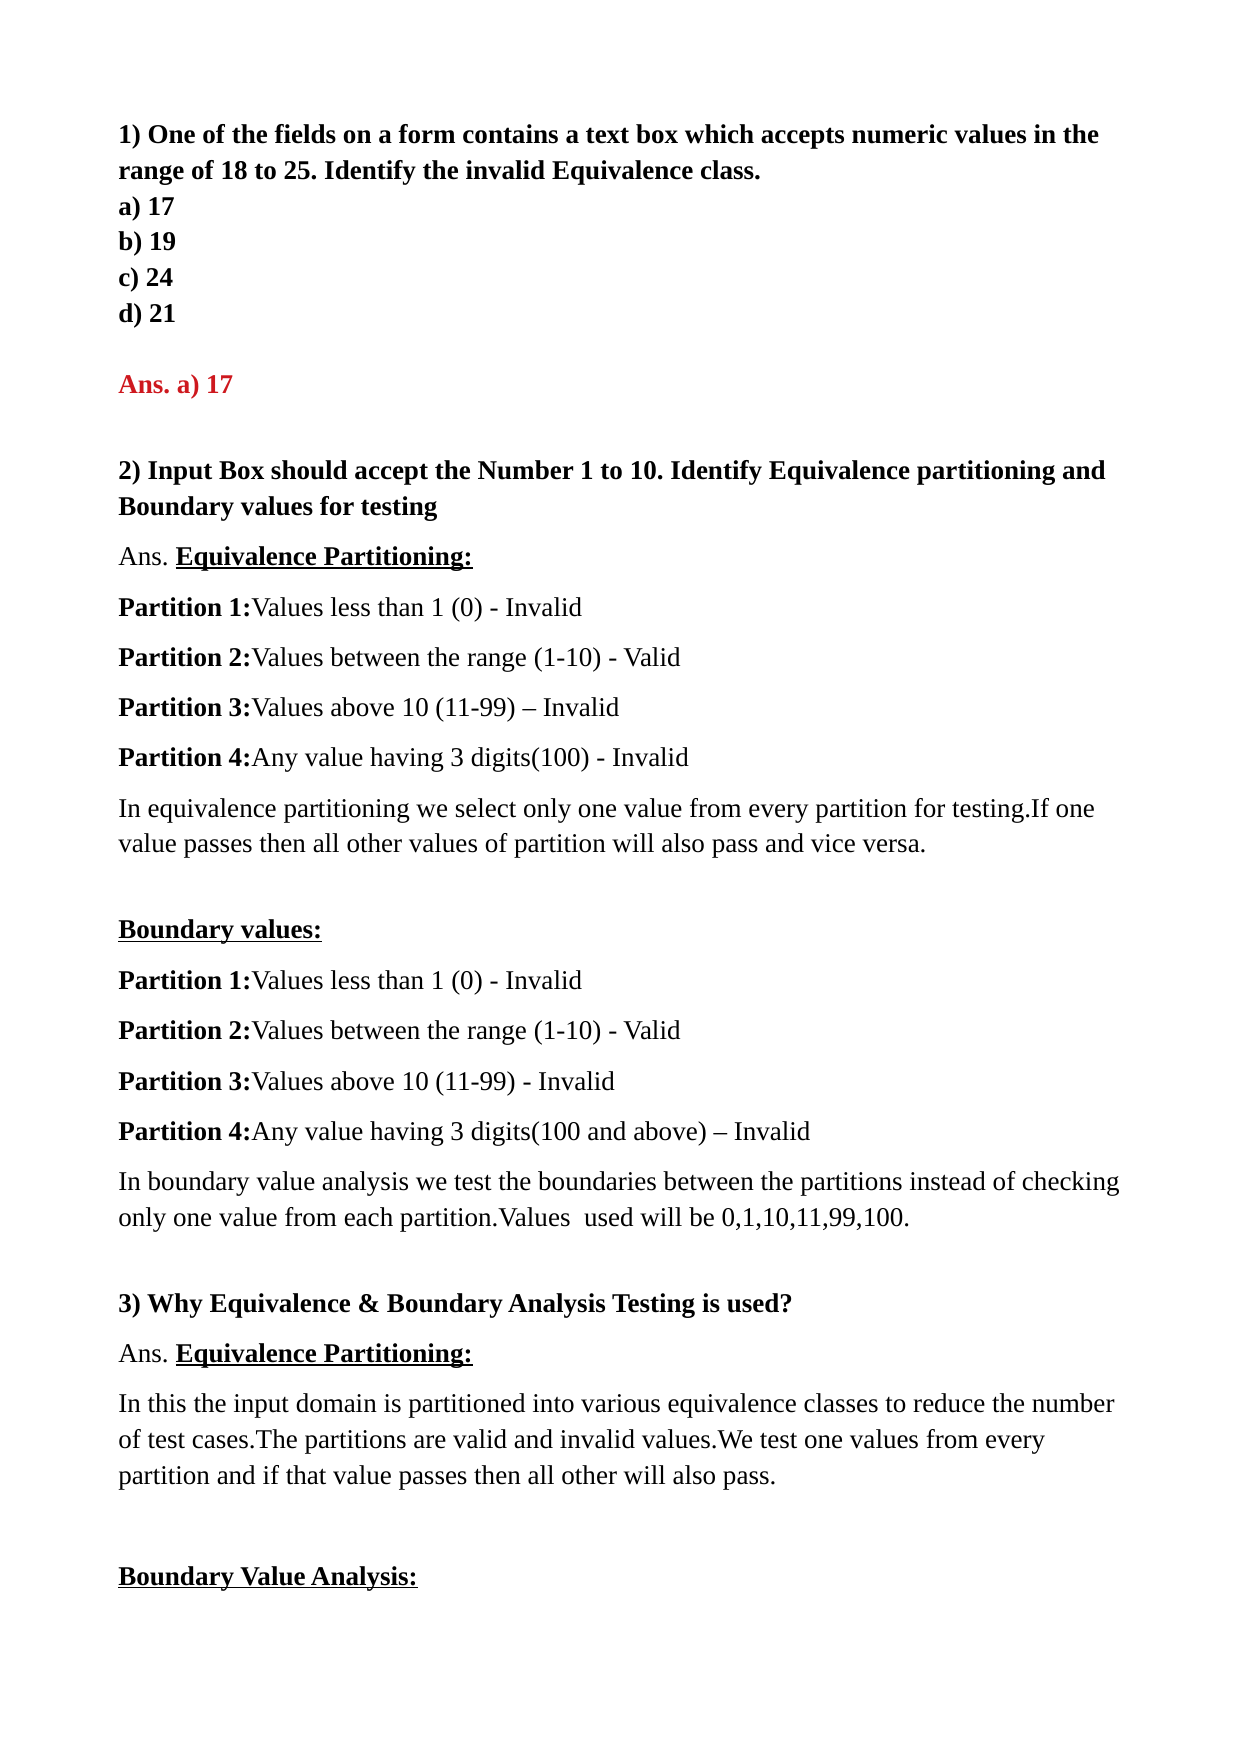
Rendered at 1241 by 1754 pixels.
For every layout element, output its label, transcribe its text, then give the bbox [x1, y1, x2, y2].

text Partition 3:Values above 10 (11-99) - Invalid [118, 1064, 1122, 1096]
text Boundary values: [118, 914, 1122, 945]
text In boundary value analysis we test the boundaries between the partitions instead of checking only one value from each partition.Values used will be 0,1,10,11,99,100. [118, 1165, 1122, 1232]
text 3) Why Equivalence & Boundary Analysis Testing is used? [118, 1287, 1122, 1318]
text Ans. Equivalence Partitioning: [118, 540, 1122, 571]
text Partition 1:Values less than 1 (0) - Invalid [118, 964, 1122, 995]
text Partition 4:Any value having 3 digits(100 and above) – Invalid [118, 1115, 1122, 1146]
text Ans. a) 17 [118, 368, 1122, 399]
text Partition 2:Values between the range (1-10) - Valid [118, 641, 1122, 672]
text Partition 1:Values less than 1 (0) - Invalid [118, 591, 1122, 622]
text 2) Input Box should accept the Number 1 to 10. Identify Equivalence partitioning and Boundary values for testing [118, 454, 1122, 521]
text In equivalence partitioning we select only one value from every partition for testing.If one value passes then all other values of partition will also pass and vice versa. [118, 792, 1122, 859]
text a) 17 b) 19 c) 24 d) 21 [118, 189, 1122, 328]
text Partition 2:Values between the range (1-10) - Valid [118, 1014, 1122, 1045]
text Partition 3:Values above 10 (11-99) – Invalid [118, 691, 1122, 722]
text In this the input domain is partitioned into various equivalence classes to reduce the number of test cases.The partitions are valid and invalid values.We test one values from every partition and if that value passes then all other will also pass. [118, 1388, 1122, 1490]
text 1) One of the fields on a form contains a text box which accepts numeric values in the range of 18 to 25. Identify the invalid Equivalence class. [118, 118, 1122, 185]
text Partition 4:Any value having 3 digits(100) - Invalid [118, 742, 1122, 773]
text Ans. Equivalence Partitioning: [118, 1337, 1122, 1368]
text Boundary Value Analysis: [118, 1560, 1122, 1591]
